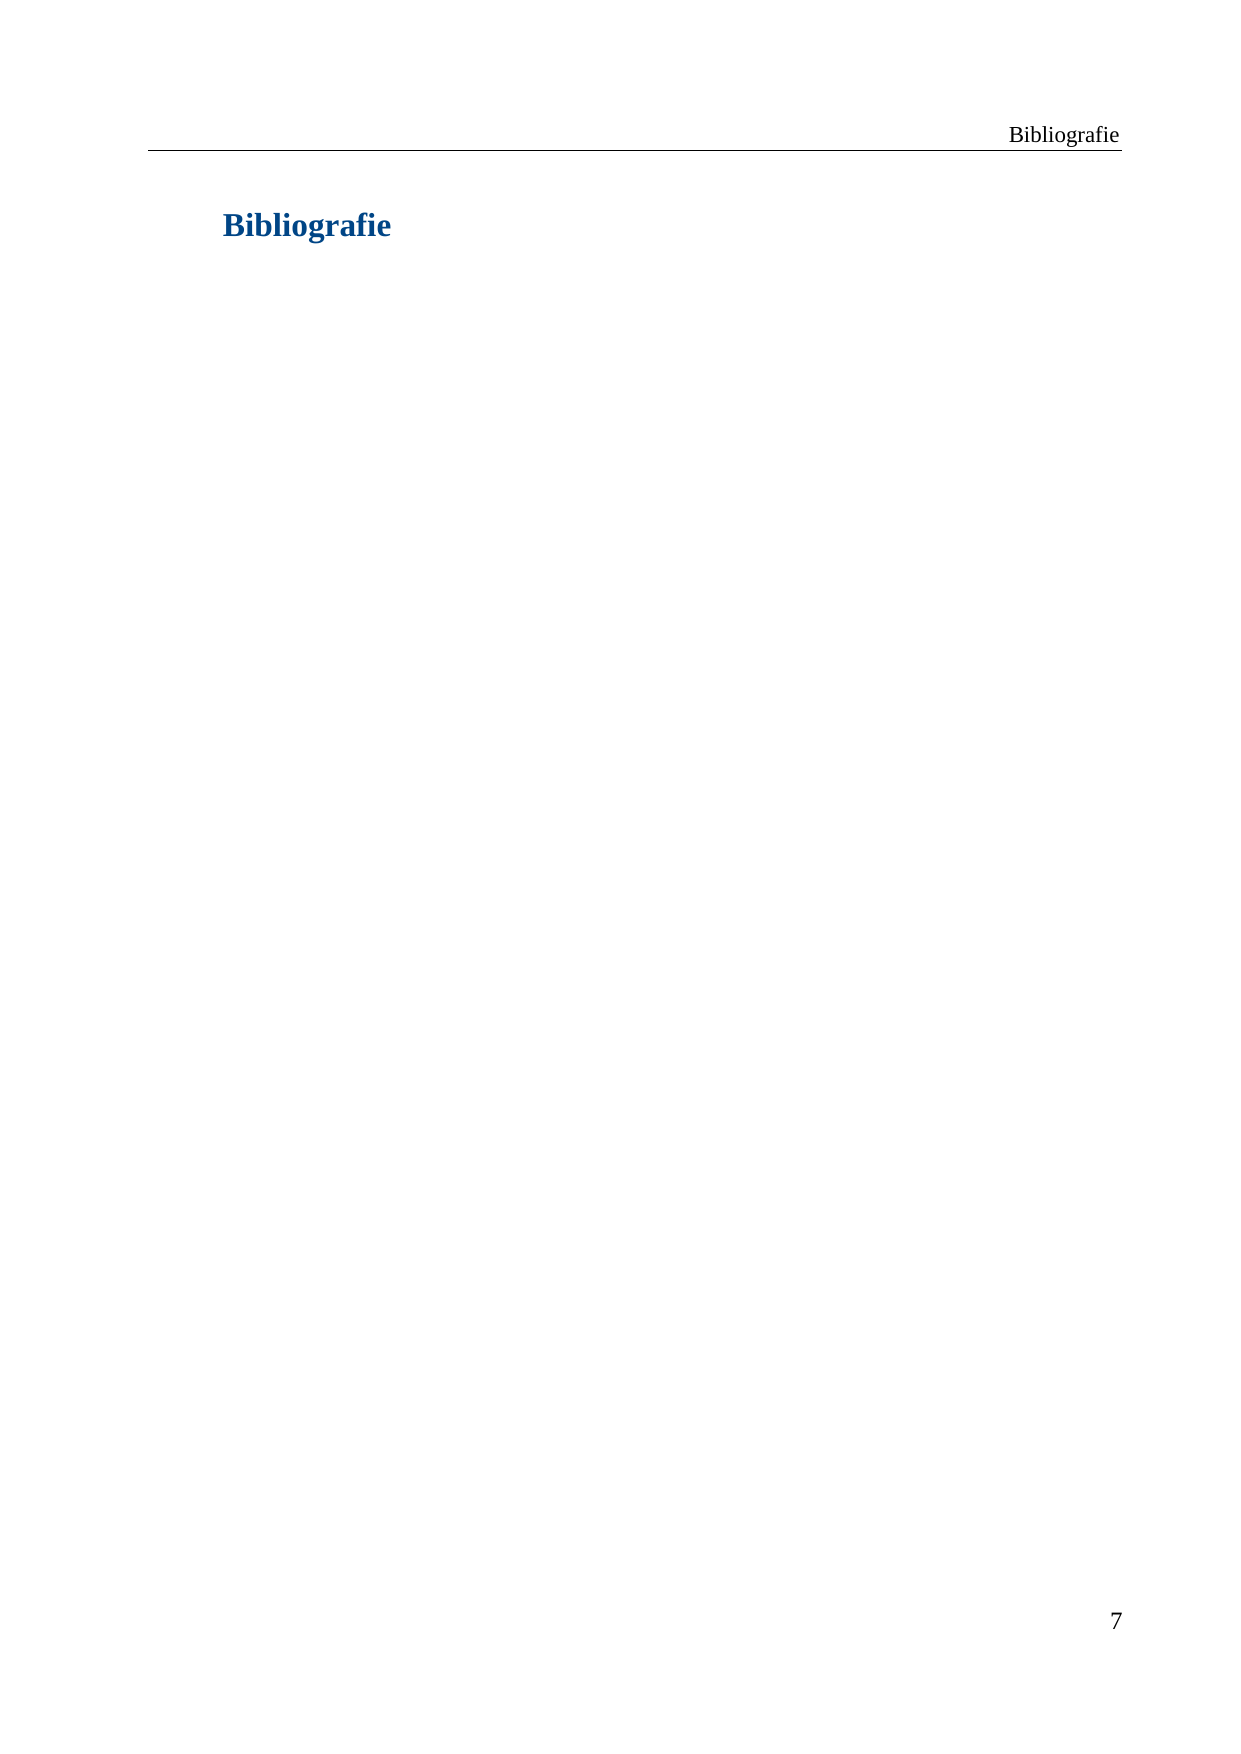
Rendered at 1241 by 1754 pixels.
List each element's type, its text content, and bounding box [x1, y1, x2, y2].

subtitle Bibliografie [148, 205, 1122, 243]
